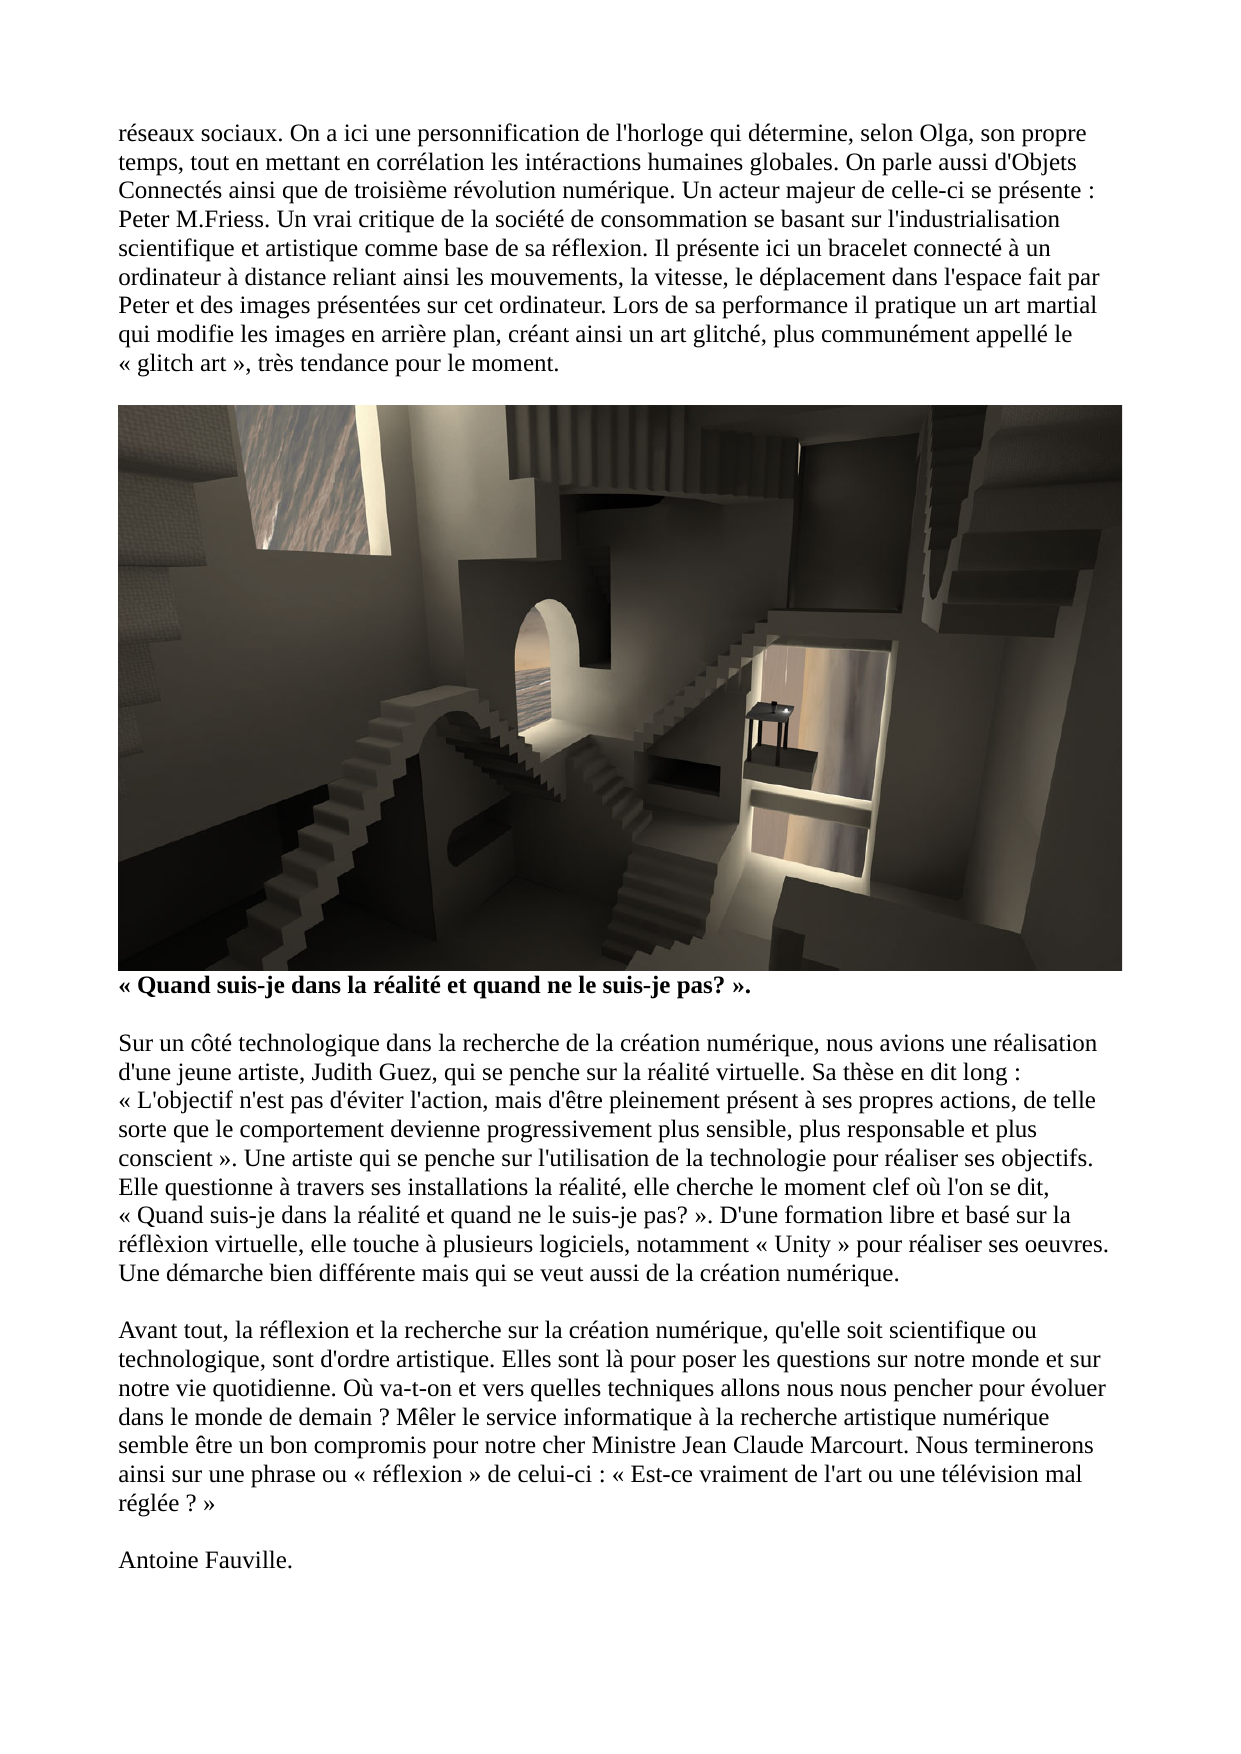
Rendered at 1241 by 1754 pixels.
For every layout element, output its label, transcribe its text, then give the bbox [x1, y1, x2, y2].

text réseaux sociaux. On a ici une personnification de l'horloge qui détermine, selon Olga, son propre temps, tout en mettant en corrélation les intéractions humaines globales. On parle aussi d'Objets Connectés ainsi que de troisième révolution numérique. Un acteur majeur de celle-ci se présente : Peter M.Friess. Un vrai critique de la société de consommation se basant sur l'industrialisation scientifique et artistique comme base de sa réflexion. Il présente ici un bracelet connecté à un ordinateur à distance reliant ainsi les mouvements, la vitesse, le déplacement dans l'espace fait par Peter et des images présentées sur cet ordinateur. Lors de sa performance il pratique un art martial qui modifie les images en arrière plan, créant ainsi un art glitché, plus communément appellé le « glitch art », très tendance pour le moment. [118, 118, 1122, 377]
text « Quand suis-je dans la réalité et quand ne le suis-je pas? ». [118, 971, 1122, 999]
text Sur un côté technologique dans la recherche de la création numérique, nous avions une réalisation d'une jeune artiste, Judith Guez, qui se penche sur la réalité virtuelle. Sa thèse en dit long : « L'objectif n'est pas d'éviter l'action, mais d'être pleinement présent à ses propres actions, de telle sorte que le comportement devienne progressivement plus sensible, plus responsable et plus conscient ». Une artiste qui se penche sur l'utilisation de la technologie pour réaliser ses objectifs. Elle questionne à travers ses installations la réalité, elle cherche le moment clef où l'on se dit, « Quand suis-je dans la réalité et quand ne le suis-je pas? ». D'une formation libre et basé sur la réflèxion virtuelle, elle touche à plusieurs logiciels, notamment « Unity » pour réaliser ses oeuvres. Une démarche bien différente mais qui se veut aussi de la création numérique. [118, 1028, 1122, 1287]
text Antoine Fauville. [118, 1545, 1122, 1574]
text Avant tout, la réflexion et la recherche sur la création numérique, qu'elle soit scientifique ou technologique, sont d'ordre artistique. Elles sont là pour poser les questions sur notre monde et sur notre vie quotidienne. Où va-t-on et vers quelles techniques allons nous nous pencher pour évoluer dans le monde de demain ? Mêler le service informatique à la recherche artistique numérique semble être un bon compromis pour notre cher Ministre Jean Claude Marcourt. Nous terminerons ainsi sur une phrase ou « réflexion » de celui-ci : « Est-ce vraiment de l'art ou une télévision mal réglée ? » [118, 1315, 1122, 1517]
picture [118, 405, 1123, 971]
